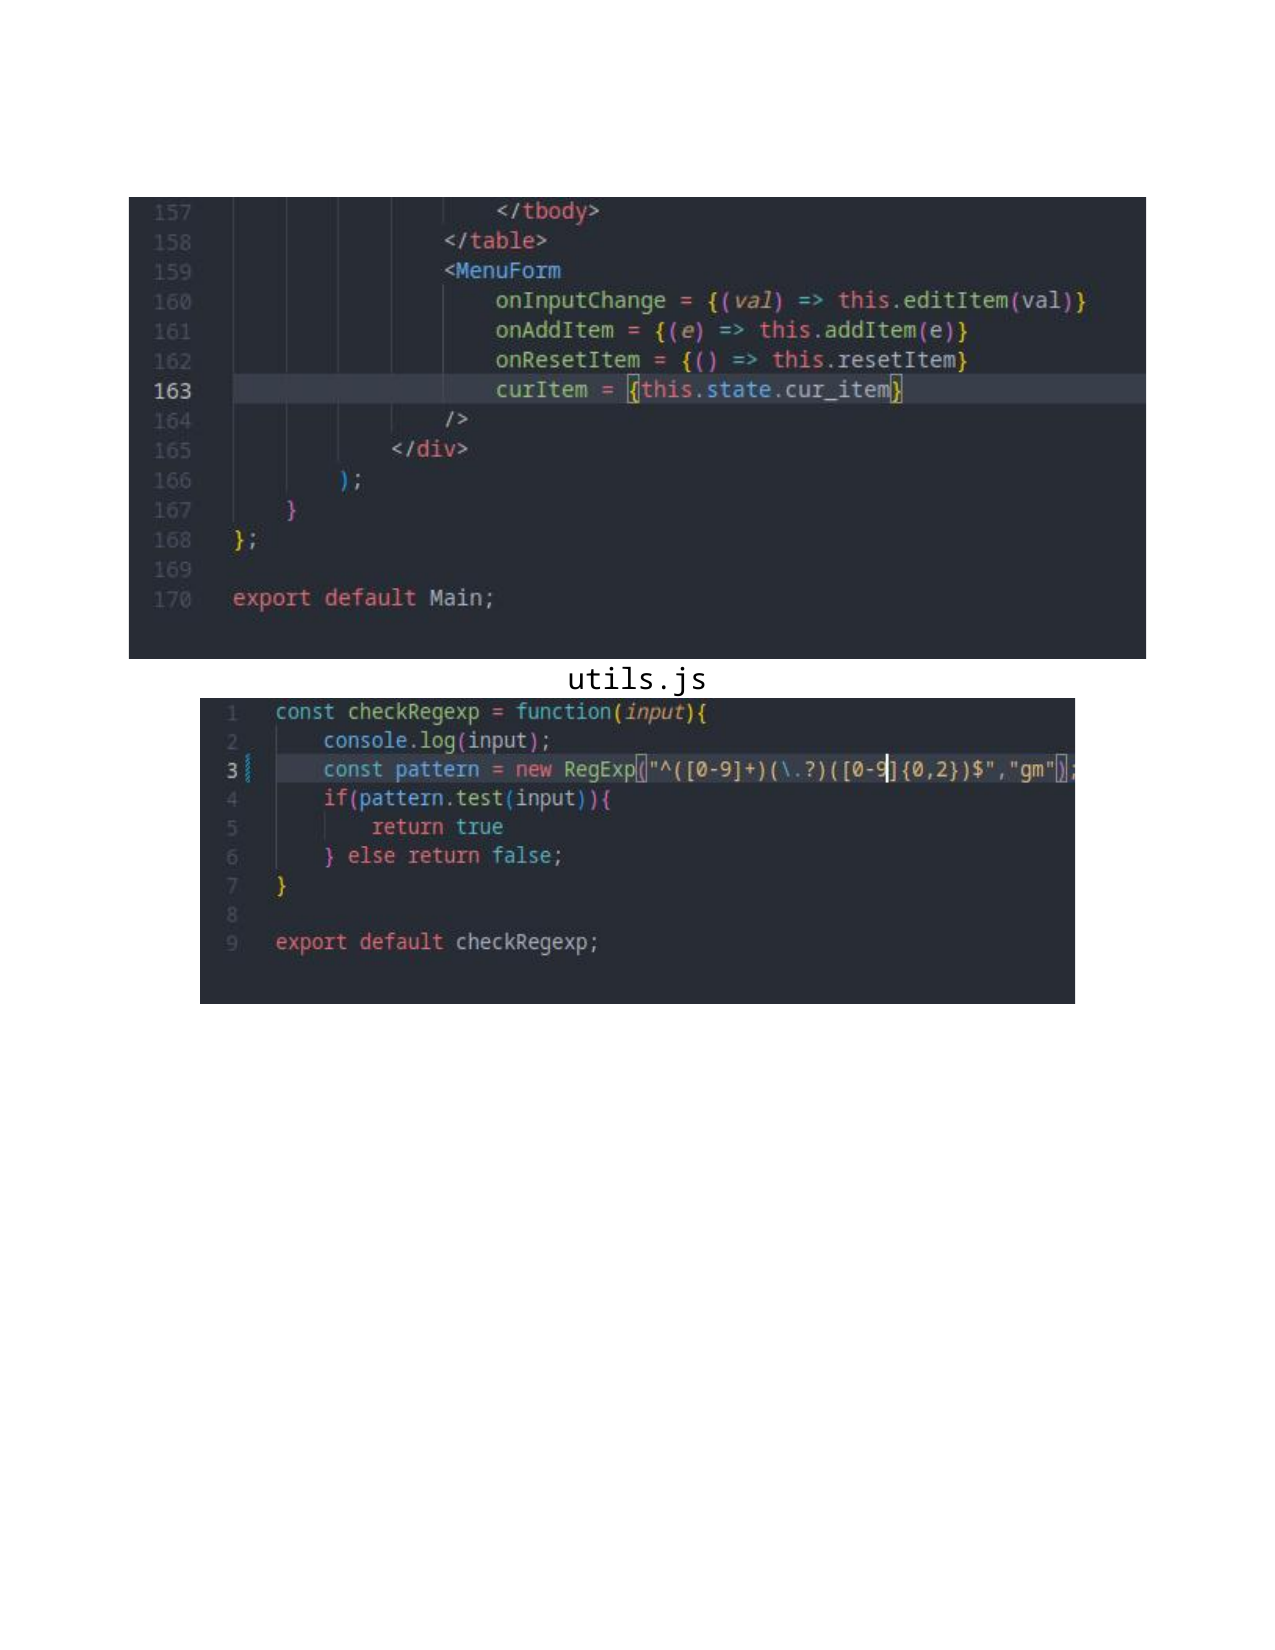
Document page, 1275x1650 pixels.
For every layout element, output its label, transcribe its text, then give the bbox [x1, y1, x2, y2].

text utils.js [118, 198, 1157, 698]
picture [128, 197, 1147, 659]
picture [200, 698, 1075, 1004]
